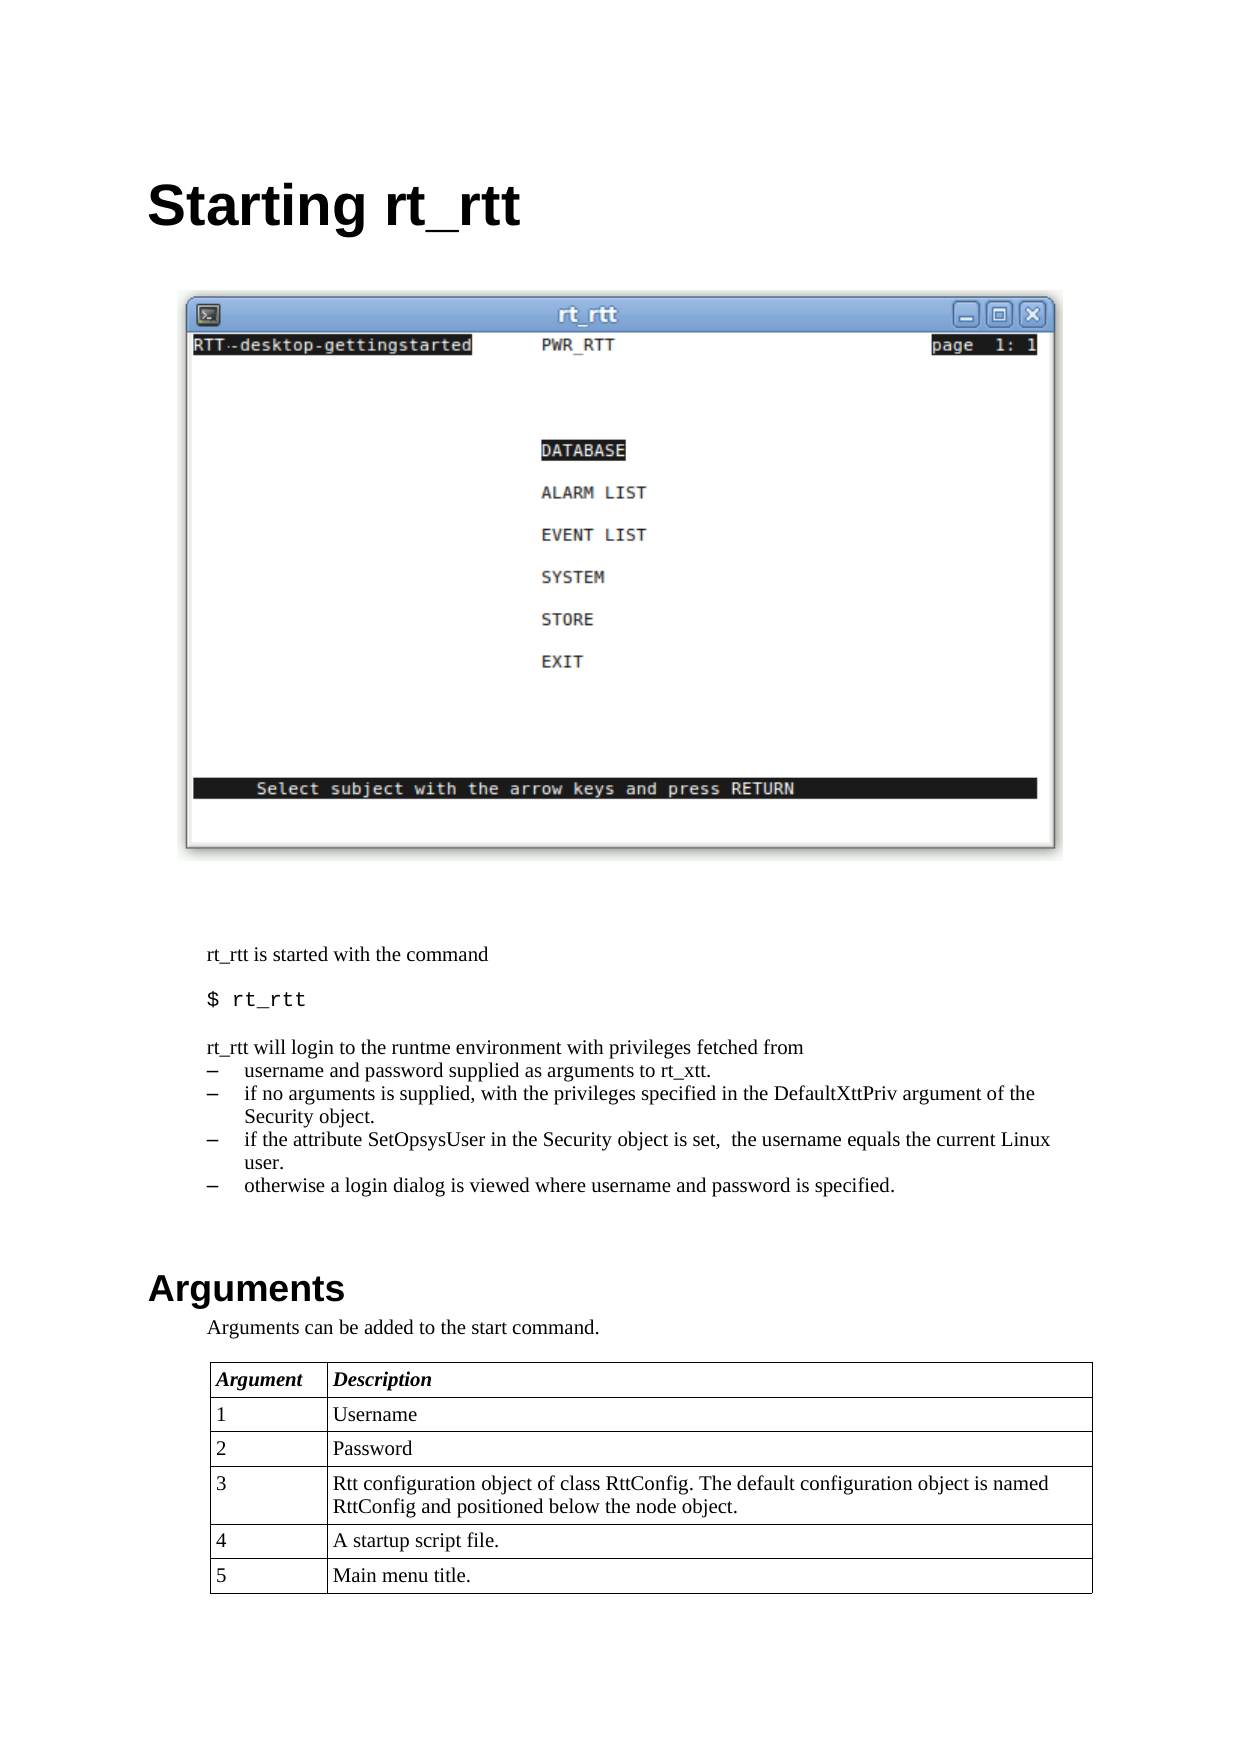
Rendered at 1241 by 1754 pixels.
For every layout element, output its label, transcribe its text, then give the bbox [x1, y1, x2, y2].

list if the attribute SetOpsysUser in the Security object is set, the username equals the current Linux user. [207, 1128, 1092, 1174]
table_cell 5 [211, 1559, 327, 1593]
text rt_rtt will login to the runtme environment with privileges fetched from [207, 1036, 1092, 1059]
list otherwise a login dialog is viewed where username and password is specified. [207, 1174, 1092, 1197]
text rt_rtt is started with the command [207, 943, 1092, 966]
table_cell Username [328, 1398, 1092, 1431]
list if no arguments is supplied, with the privileges specified in the DefaultXttPriv argument of the Security object. [207, 1082, 1092, 1128]
subtitle Arguments [148, 1268, 1092, 1310]
table_cell 2 [211, 1432, 327, 1466]
table_header Argument [211, 1363, 327, 1397]
table_cell Rtt configuration object of class RttConfig. The default configuration object is named RttConfig and positioned below the node object. [328, 1467, 1092, 1524]
text $ rt_rtt [207, 989, 1092, 1013]
list username and password supplied as arguments to rt_xtt. [207, 1059, 1092, 1082]
table_header Description [328, 1363, 1092, 1397]
table_cell Main menu title. [328, 1559, 1092, 1593]
table_cell A startup script file. [328, 1525, 1092, 1558]
table_cell Password [328, 1432, 1092, 1466]
table_cell 3 [211, 1467, 327, 1524]
picture [177, 290, 1063, 861]
table_cell 4 [211, 1525, 327, 1558]
subtitle Starting rt_rtt [148, 173, 1092, 238]
table_cell 1 [211, 1398, 327, 1431]
text Arguments can be added to the start command. [207, 1316, 1092, 1339]
